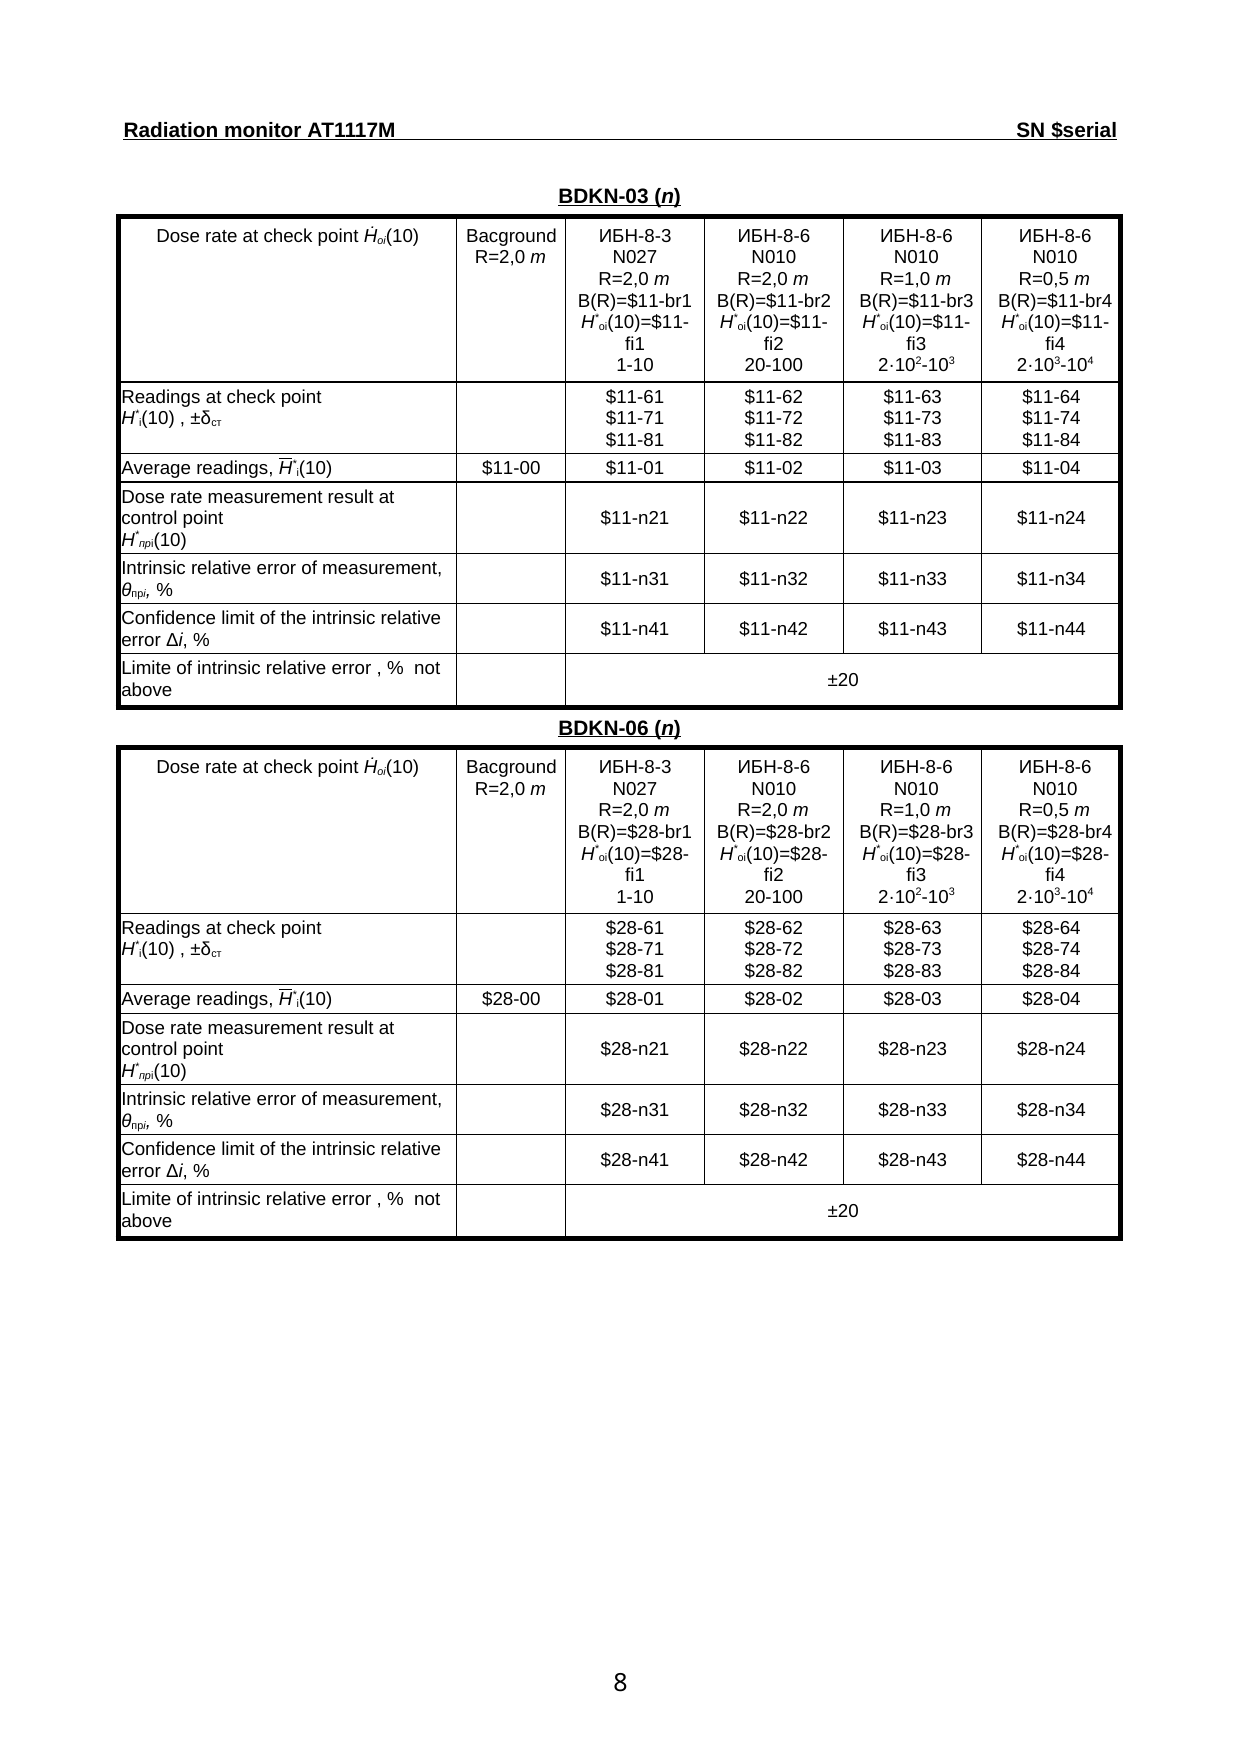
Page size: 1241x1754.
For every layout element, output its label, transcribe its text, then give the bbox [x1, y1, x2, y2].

table_cell $11-63 $11-73 $11-83 [844, 383, 981, 453]
table_cell $28-n23 [844, 1014, 981, 1084]
table_header BDKN-06 (n) [118, 710, 1121, 745]
table_cell Limite of intrinsic relative error , % not above [121, 654, 456, 704]
table_cell [457, 383, 565, 453]
table_cell ИБН-8-6 N010 R=0,5 m B(R)=$11-br4 H*oi(10)=$11-fi4 2·103-104 [982, 219, 1118, 381]
table_cell Dose rate measurement result at control point H*прi(10) [121, 1014, 456, 1084]
table_cell ИБН-8-3 N027 R=2,0 m B(R)=$11-br1 H*oi(10)=$11-fi1 1-10 [566, 219, 704, 381]
table_cell [457, 483, 565, 553]
table_cell [457, 914, 565, 984]
table_cell Readings at check point H*i(10) , ±δст [121, 914, 456, 984]
table_cell $11-n41 [566, 604, 704, 653]
table_cell Intrinsic relative error of measurement, θпрi, % [121, 1085, 456, 1134]
table_cell $11-n42 [705, 604, 843, 653]
table_cell Average readings, H*i(10) [121, 985, 456, 1013]
table_cell [457, 1185, 565, 1236]
table_cell $11-03 [844, 454, 981, 481]
table_header BDKN-03 (n) [118, 179, 1121, 214]
table_cell $11-n23 [844, 483, 981, 553]
table_cell $28-n34 [982, 1085, 1118, 1134]
table_cell Confidence limit of the intrinsic relative error Δi, % [121, 604, 456, 653]
table_cell $28-03 [844, 985, 981, 1013]
table_cell Bacground R=2,0 m [457, 219, 565, 381]
table_cell $28-n42 [705, 1135, 843, 1184]
table_cell $11-04 [982, 454, 1118, 481]
table_cell $28-02 [705, 985, 843, 1013]
table_cell Limite of intrinsic relative error , % not above [121, 1185, 456, 1236]
table_cell [457, 1135, 565, 1184]
table_cell [457, 1014, 565, 1084]
table_cell $28-n21 [566, 1014, 704, 1084]
table_cell $11-01 [566, 454, 704, 481]
table_cell $28-n43 [844, 1135, 981, 1184]
table_cell $11-61 $11-71 $11-81 [566, 383, 704, 453]
table_cell $28-04 [982, 985, 1118, 1013]
table_cell [457, 654, 565, 704]
table_cell $11-n32 [705, 554, 843, 603]
table_cell Readings at check point H*i(10) , ±δст [121, 383, 456, 453]
table_cell $28-n24 [982, 1014, 1118, 1084]
table_cell $28-n33 [844, 1085, 981, 1134]
table_cell ИБН-8-3 N027 R=2,0 m B(R)=$28-br1 H*oi(10)=$28-fi1 1-10 [566, 750, 704, 913]
table_cell Average readings, H*i(10) [121, 454, 456, 481]
table_cell $28-n22 [705, 1014, 843, 1084]
table_cell ИБН-8-6 N010 R=1,0 m B(R)=$11-br3 H*oi(10)=$11-fi3 2·102-103 [844, 219, 981, 381]
table_cell $28-61 $28-71 $28-81 [566, 914, 704, 984]
table_cell $11-n21 [566, 483, 704, 553]
table_cell $11-n33 [844, 554, 981, 603]
table_cell $11-02 [705, 454, 843, 481]
table_cell ИБН-8-6 N010 R=2,0 m B(R)=$11-br2 H*oi(10)=$11-fi2 20-100 [705, 219, 843, 381]
table_cell $11-n22 [705, 483, 843, 553]
table_cell [457, 604, 565, 653]
table_cell $28-n44 [982, 1135, 1118, 1184]
table_cell $28-63 $28-73 $28-83 [844, 914, 981, 984]
table_cell $11-n43 [844, 604, 981, 653]
table_cell [457, 1085, 565, 1134]
table_cell $11-00 [457, 454, 565, 481]
table_cell $11-64 $11-74 $11-84 [982, 383, 1118, 453]
table_cell ±20 [566, 654, 1118, 704]
table_cell Intrinsic relative error of measurement, θпрi, % [121, 554, 456, 603]
table_cell [457, 554, 565, 603]
table_cell ИБН-8-6 N010 R=0,5 m B(R)=$28-br4 H*oi(10)=$28-fi4 2·103-104 [982, 750, 1118, 913]
table_cell $28-n32 [705, 1085, 843, 1134]
table_cell $11-n34 [982, 554, 1118, 603]
table_cell $28-n41 [566, 1135, 704, 1184]
table_cell $28-n31 [566, 1085, 704, 1134]
table_cell $28-00 [457, 985, 565, 1013]
table_cell ИБН-8-6 N010 R=1,0 m B(R)=$28-br3 H*oi(10)=$28-fi3 2·102-103 [844, 750, 981, 913]
table_cell Confidence limit of the intrinsic relative error Δi, % [121, 1135, 456, 1184]
table_cell $11-n31 [566, 554, 704, 603]
table_cell $11-n44 [982, 604, 1118, 653]
table_cell $28-62 $28-72 $28-82 [705, 914, 843, 984]
table_cell $28-64 $28-74 $28-84 [982, 914, 1118, 984]
table_cell $11-62 $11-72 $11-82 [705, 383, 843, 453]
table_cell ИБН-8-6 N010 R=2,0 m B(R)=$28-br2 H*oi(10)=$28-fi2 20-100 [705, 750, 843, 913]
table_cell Bacground R=2,0 m [457, 750, 565, 913]
table_cell Dose rate measurement result at control point H*прi(10) [121, 483, 456, 553]
table_cell Dose rate at check point Ḣoi(10) [121, 750, 456, 913]
table_cell $28-01 [566, 985, 704, 1013]
table_cell ±20 [566, 1185, 1118, 1236]
table_cell $11-n24 [982, 483, 1118, 553]
table_cell Dose rate at check point Ḣoi(10) [121, 219, 456, 381]
